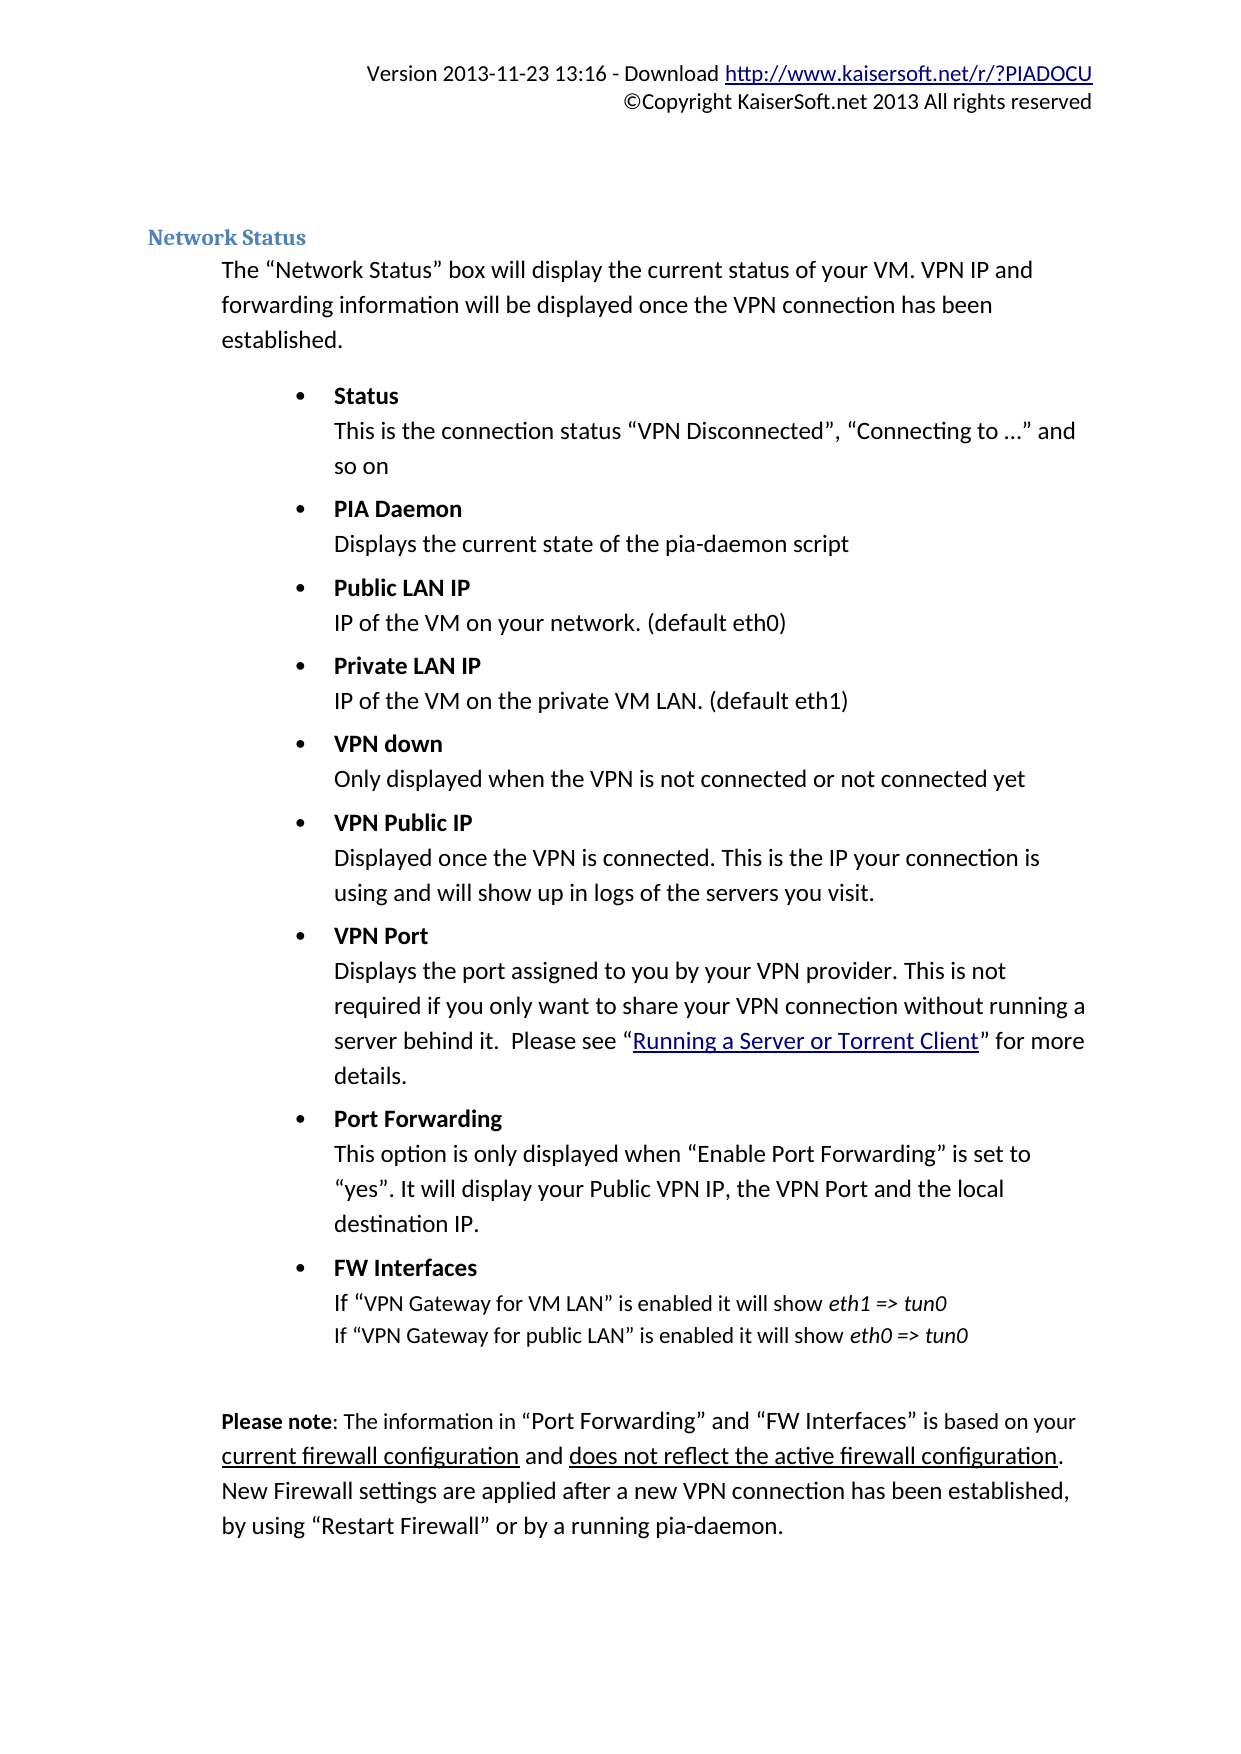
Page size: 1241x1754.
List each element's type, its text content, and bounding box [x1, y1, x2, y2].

list Private LAN IP IP of the VM on the private VM LAN. (default eth1) [296, 650, 1093, 716]
text Please note: The information in “Port Forwarding” and “FW Interfaces” is based on your current firewall configuration and does not reflect the active firewall configuration. New Firewall settings are applied after a new VPN connection has been established, by using “Restart Firewall” or by a running pia-daemon. [221, 1406, 1093, 1541]
text The “Network Status” box will display the current status of your VM. VPN IP and forwarding information will be displayed once the VPN connection has been established. [221, 254, 1093, 355]
list Public LAN IP IP of the VM on your network. (default eth0) [296, 572, 1093, 637]
list FW Interfaces If “VPN Gateway for VM LAN” is enabled it will show eth1 => tun0 If “VPN Gateway for public LAN” is enabled it will show eth0 => tun0 [296, 1252, 1093, 1350]
subtitle Network Status [148, 224, 1093, 251]
list PIA Daemon Displays the current state of the pia-daemon script [296, 494, 1093, 559]
list VPN Port Displays the port assigned to you by your VPN provider. This is not required if you only want to share your VPN connection without running a server behind it. Please see “Running a Server or Torrent Client” for more details. [296, 920, 1093, 1091]
list Status This is the connection status “VPN Disconnected”, “Connecting to …” and so on [296, 380, 1093, 481]
list VPN down Only displayed when the VPN is not connected or not connected yet [296, 729, 1093, 794]
list VPN Public IP Displayed once the VPN is connected. This is the IP your connection is using and will show up in logs of the servers you visit. [296, 807, 1093, 907]
list Port Forwarding This option is only displayed when “Enable Port Forwarding” is set to “yes”. It will display your Public VPN IP, the VPN Port and the local destination IP. [296, 1104, 1093, 1239]
